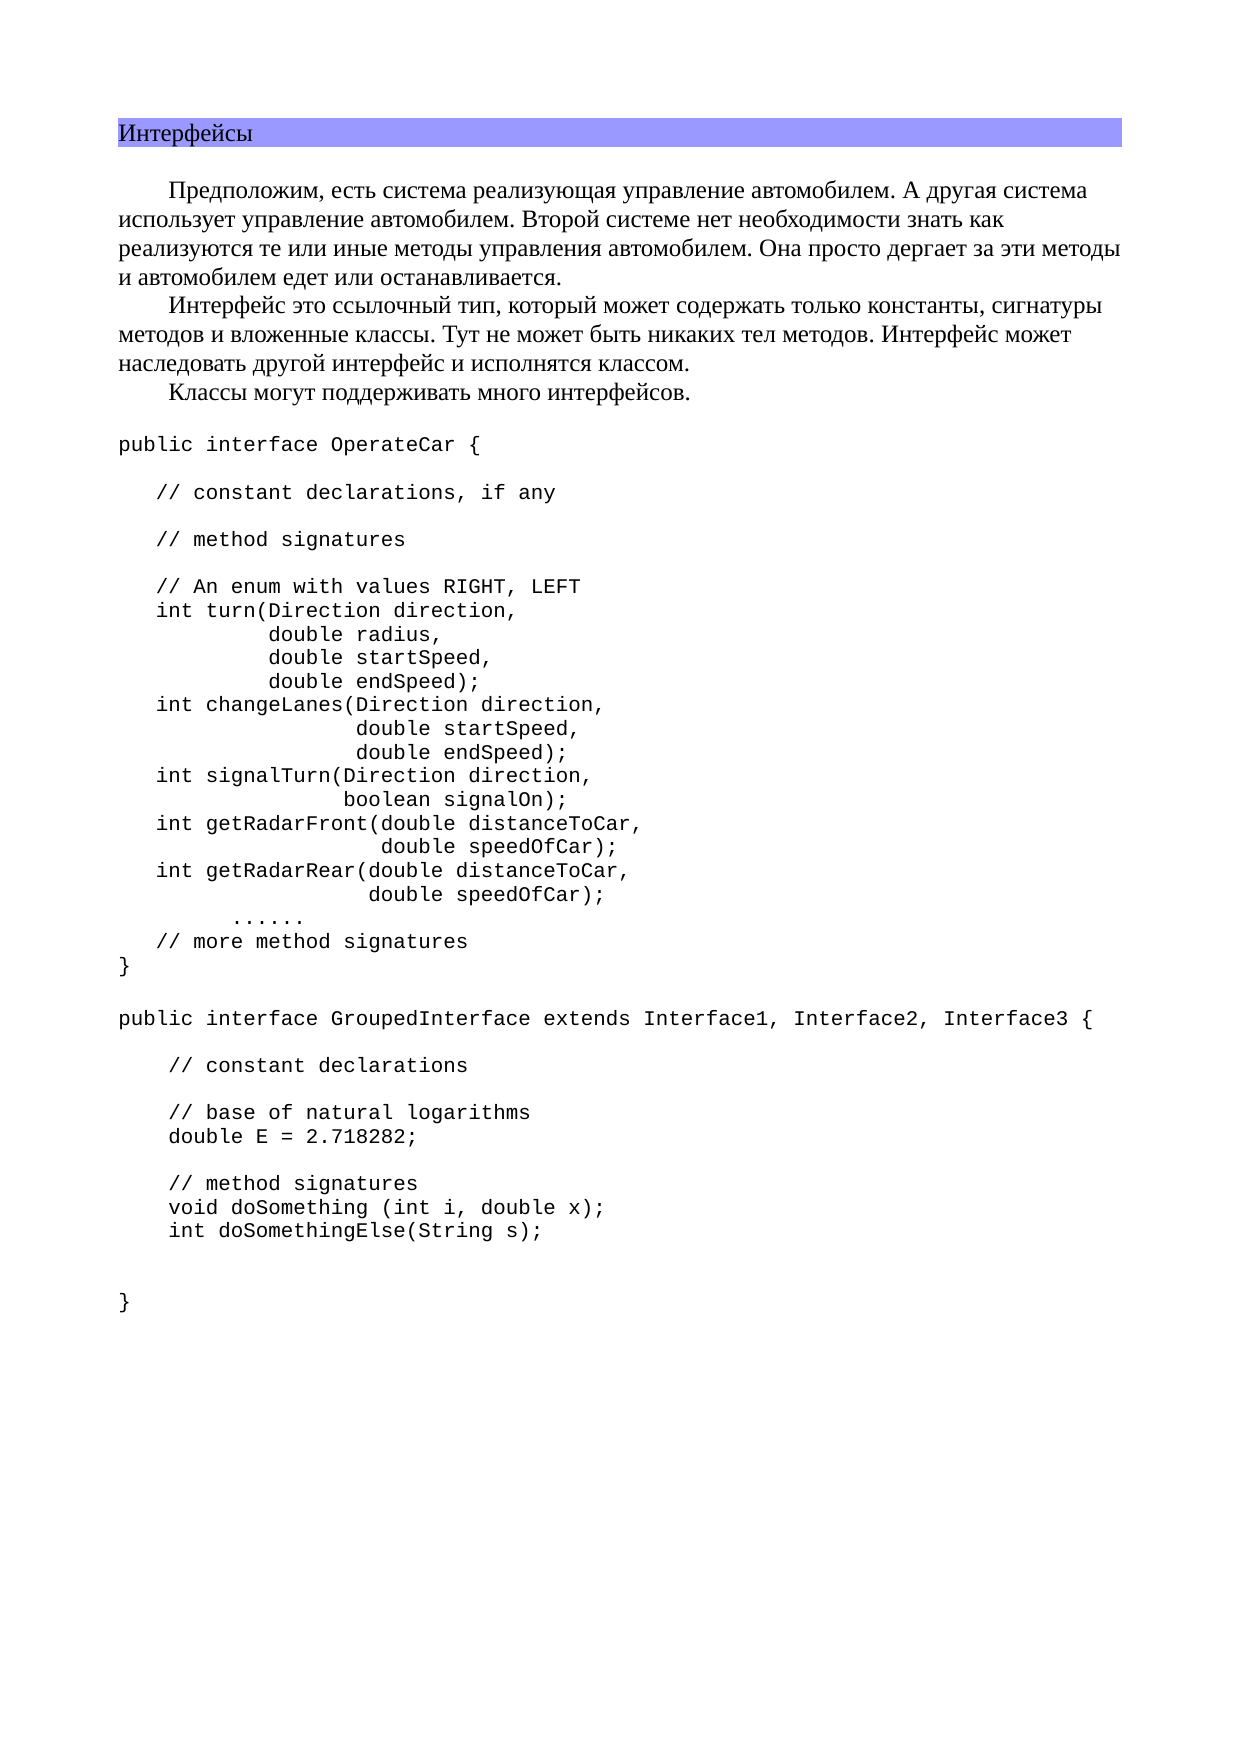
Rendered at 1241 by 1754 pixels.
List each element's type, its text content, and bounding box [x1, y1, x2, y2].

text ...... [118, 907, 1122, 931]
text double startSpeed, [118, 647, 1122, 671]
text // base of natural logarithms [118, 1102, 1122, 1126]
text int turn(Direction direction, [118, 600, 1122, 623]
text int getRadarRear(double distanceToCar, [118, 860, 1122, 884]
text // method signatures [118, 529, 1122, 553]
text int changeLanes(Direction direction, [118, 694, 1122, 718]
text double speedOfCar); [118, 836, 1122, 860]
text double radius, [118, 623, 1122, 647]
text // constant declarations [118, 1055, 1122, 1079]
text double endSpeed); [118, 742, 1122, 765]
text Интерфейс это ссылочный тип, который может содержать только константы, сигнатуры методов и вложенные классы. Тут не может быть никаких тел методов. Интерфейс может наследовать другой интерфейс и исполнятся классом. [118, 291, 1122, 377]
text double E = 2.718282; [118, 1126, 1122, 1149]
text } [118, 1291, 1122, 1315]
text // An enum with values RIGHT, LEFT [118, 576, 1122, 600]
text Интерфейсы [118, 118, 1122, 147]
text int doSomethingElse(String s); [118, 1221, 1122, 1244]
text void doSomething (int i, double x); [118, 1197, 1122, 1221]
text int getRadarFront(double distanceToCar, [118, 813, 1122, 836]
text boolean signalOn); [118, 789, 1122, 813]
text // constant declarations, if any [118, 482, 1122, 505]
text double endSpeed); [118, 671, 1122, 694]
text public interface GroupedInterface extends Interface1, Interface2, Interface3 { [118, 1008, 1122, 1031]
text double startSpeed, [118, 718, 1122, 742]
text Классы могут поддерживать много интерфейсов. [118, 377, 1122, 406]
text int signalTurn(Direction direction, [118, 765, 1122, 789]
text public interface OperateCar { [118, 434, 1122, 458]
text } [118, 954, 1122, 978]
text Предположим, есть система реализующая управление автомобилем. А другая система использует управление автомобилем. Второй системе нет необходимости знать как реализуются те или иные методы управления автомобилем. Она просто дергает за эти методы и автомобилем едет или останавливается. [118, 176, 1122, 291]
text double speedOfCar); [118, 884, 1122, 907]
text // method signatures [118, 1173, 1122, 1197]
text // more method signatures [118, 931, 1122, 954]
